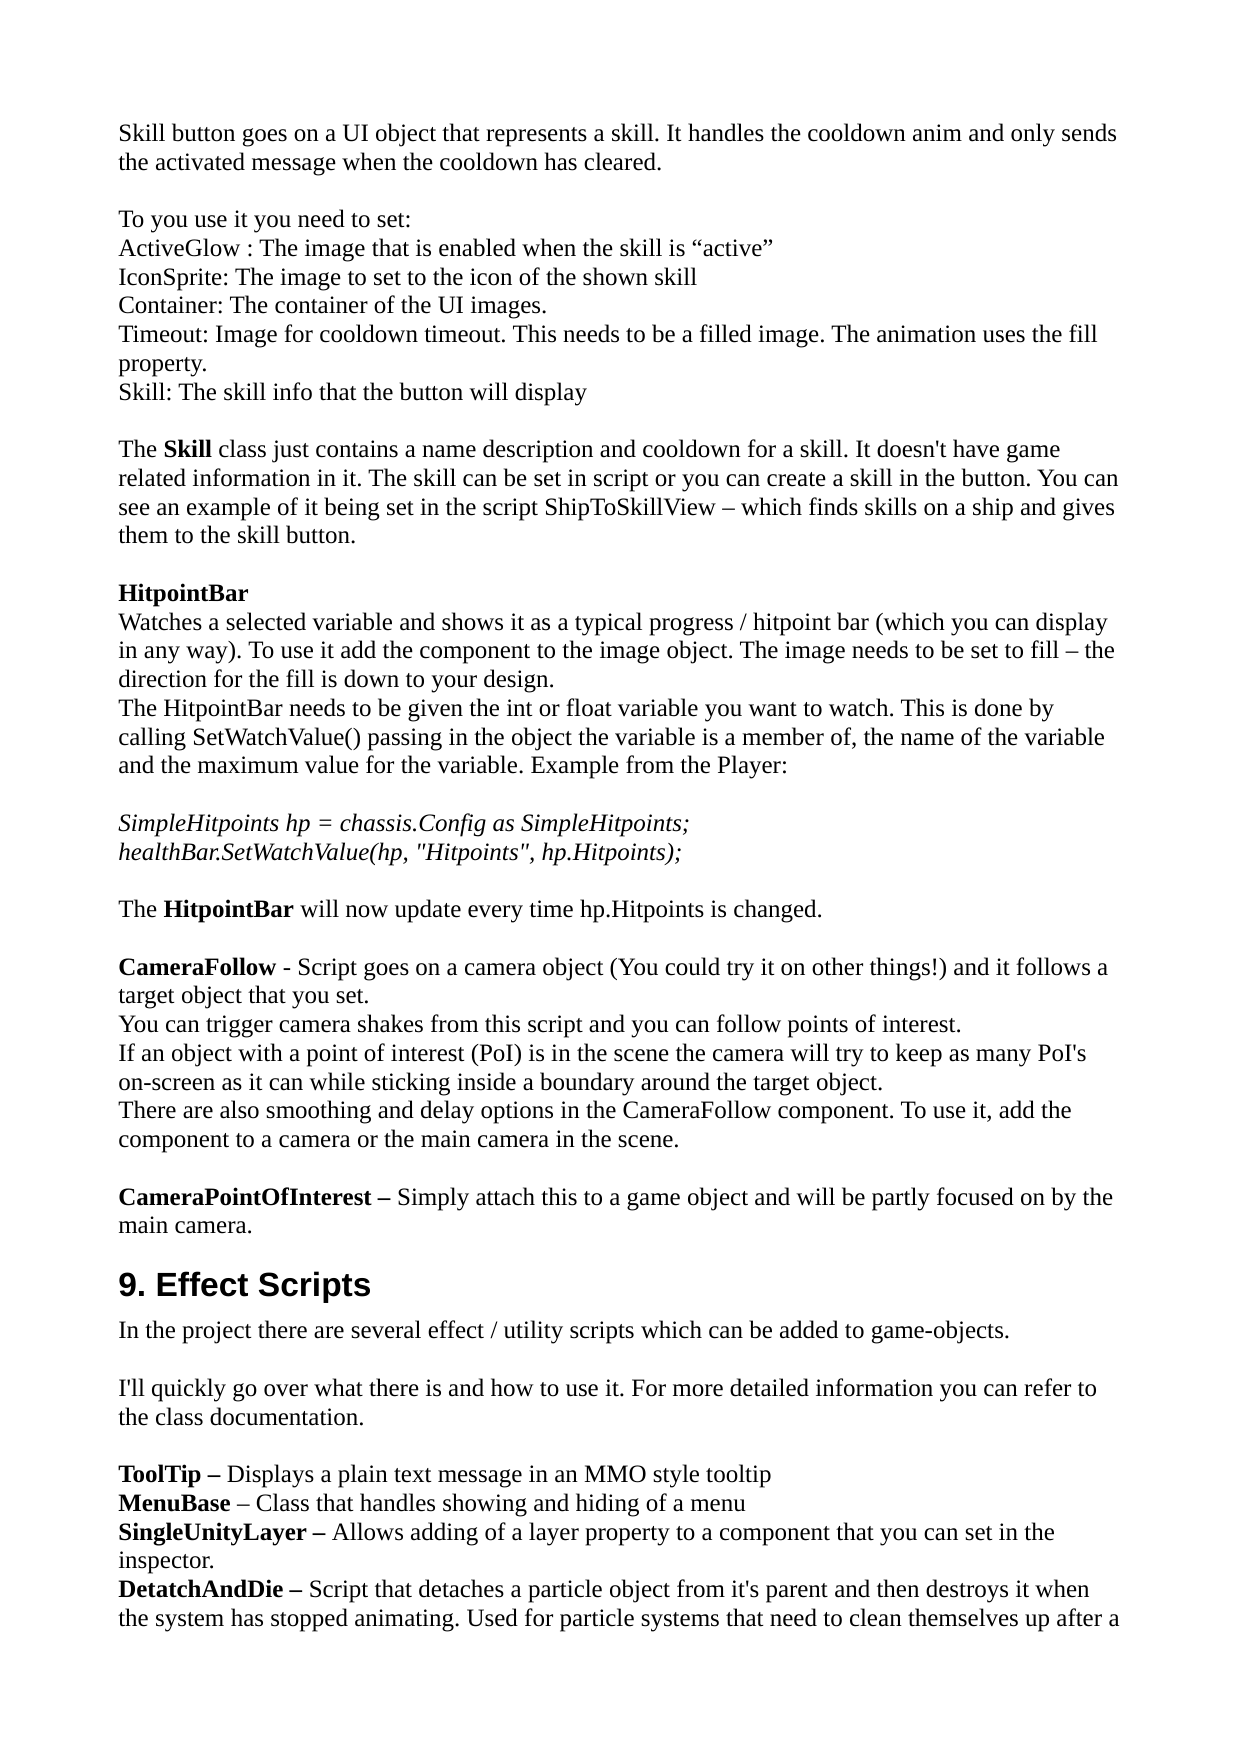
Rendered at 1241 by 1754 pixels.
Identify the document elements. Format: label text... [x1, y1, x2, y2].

text SimpleHitpoints hp = chassis.Config as SimpleHitpoints; [118, 808, 1122, 837]
text The Skill class just contains a name description and cooldown for a skill. It doesn't have game related information in it. The skill can be set in script or you can create a skill in the button. You can see an example of it being set in the script ShipToSkillView – which finds skills on a ship and gives them to the skill button. [118, 434, 1122, 549]
text You can trigger camera shakes from this script and you can follow points of interest. [118, 1009, 1122, 1038]
text There are also smoothing and delay options in the CameraFollow component. To use it, add the component to a camera or the main camera in the scene. [118, 1096, 1122, 1153]
text Skill button goes on a UI object that represents a skill. It handles the cooldown anim and only sends the activated message when the cooldown has cleared. [118, 118, 1122, 176]
text I'll quickly go over what there is and how to use it. For more detailed information you can refer to the class documentation. [118, 1373, 1122, 1431]
text HitpointBar [118, 578, 1122, 607]
text CameraFollow - Script goes on a camera object (You could try it on other things!) and it follows a target object that you set. [118, 952, 1122, 1009]
text Container: The container of the UI images. [118, 291, 1122, 319]
text Skill: The skill info that the button will display [118, 377, 1122, 406]
text IconSprite: The image to set to the icon of the shown skill [118, 262, 1122, 291]
text Watches a selected variable and shows it as a typical progress / hitpoint bar (which you can display in any way). To use it add the component to the image object. The image needs to be set to fill – the direction for the fill is down to your design. The HitpointBar needs to be given the int or float variable you want to watch. This is done by calling SetWatchValue() passing in the object the variable is a member of, the name of the variable and the maximum value for the variable. Example from the Player: [118, 607, 1122, 779]
text MenuBase – Class that handles showing and hiding of a menu [118, 1488, 1122, 1517]
text CameraPointOfInterest – Simply attach this to a game object and will be partly focused on by the main camera. [118, 1182, 1122, 1239]
text To you use it you need to set: [118, 204, 1122, 233]
text If an object with a point of interest (PoI) is in the scene the camera will try to keep as many PoI's on-screen as it can while sticking inside a boundary around the target object. [118, 1038, 1122, 1096]
subtitle 9. Effect Scripts [118, 1264, 1122, 1303]
text Timeout: Image for cooldown timeout. This needs to be a filled image. The animation uses the fill property. [118, 319, 1122, 377]
text ToolTip – Displays a plain text message in an MMO style tooltip [118, 1459, 1122, 1488]
text In the project there are several effect / utility scripts which can be added to game-objects. [118, 1316, 1122, 1344]
text healthBar.SetWatchValue(hp, "Hitpoints", hp.Hitpoints); [118, 837, 1122, 866]
text ActiveGlow : The image that is enabled when the skill is “active” [118, 233, 1122, 262]
text DetatchAndDie – Script that detaches a particle object from it's parent and then destroys it when the system has stopped animating. Used for particle systems that need to clean themselves up after a [118, 1574, 1122, 1632]
text The HitpointBar will now update every time hp.Hitpoints is changed. [118, 894, 1122, 923]
text SingleUnityLayer – Allows adding of a layer property to a component that you can set in the inspector. [118, 1517, 1122, 1574]
